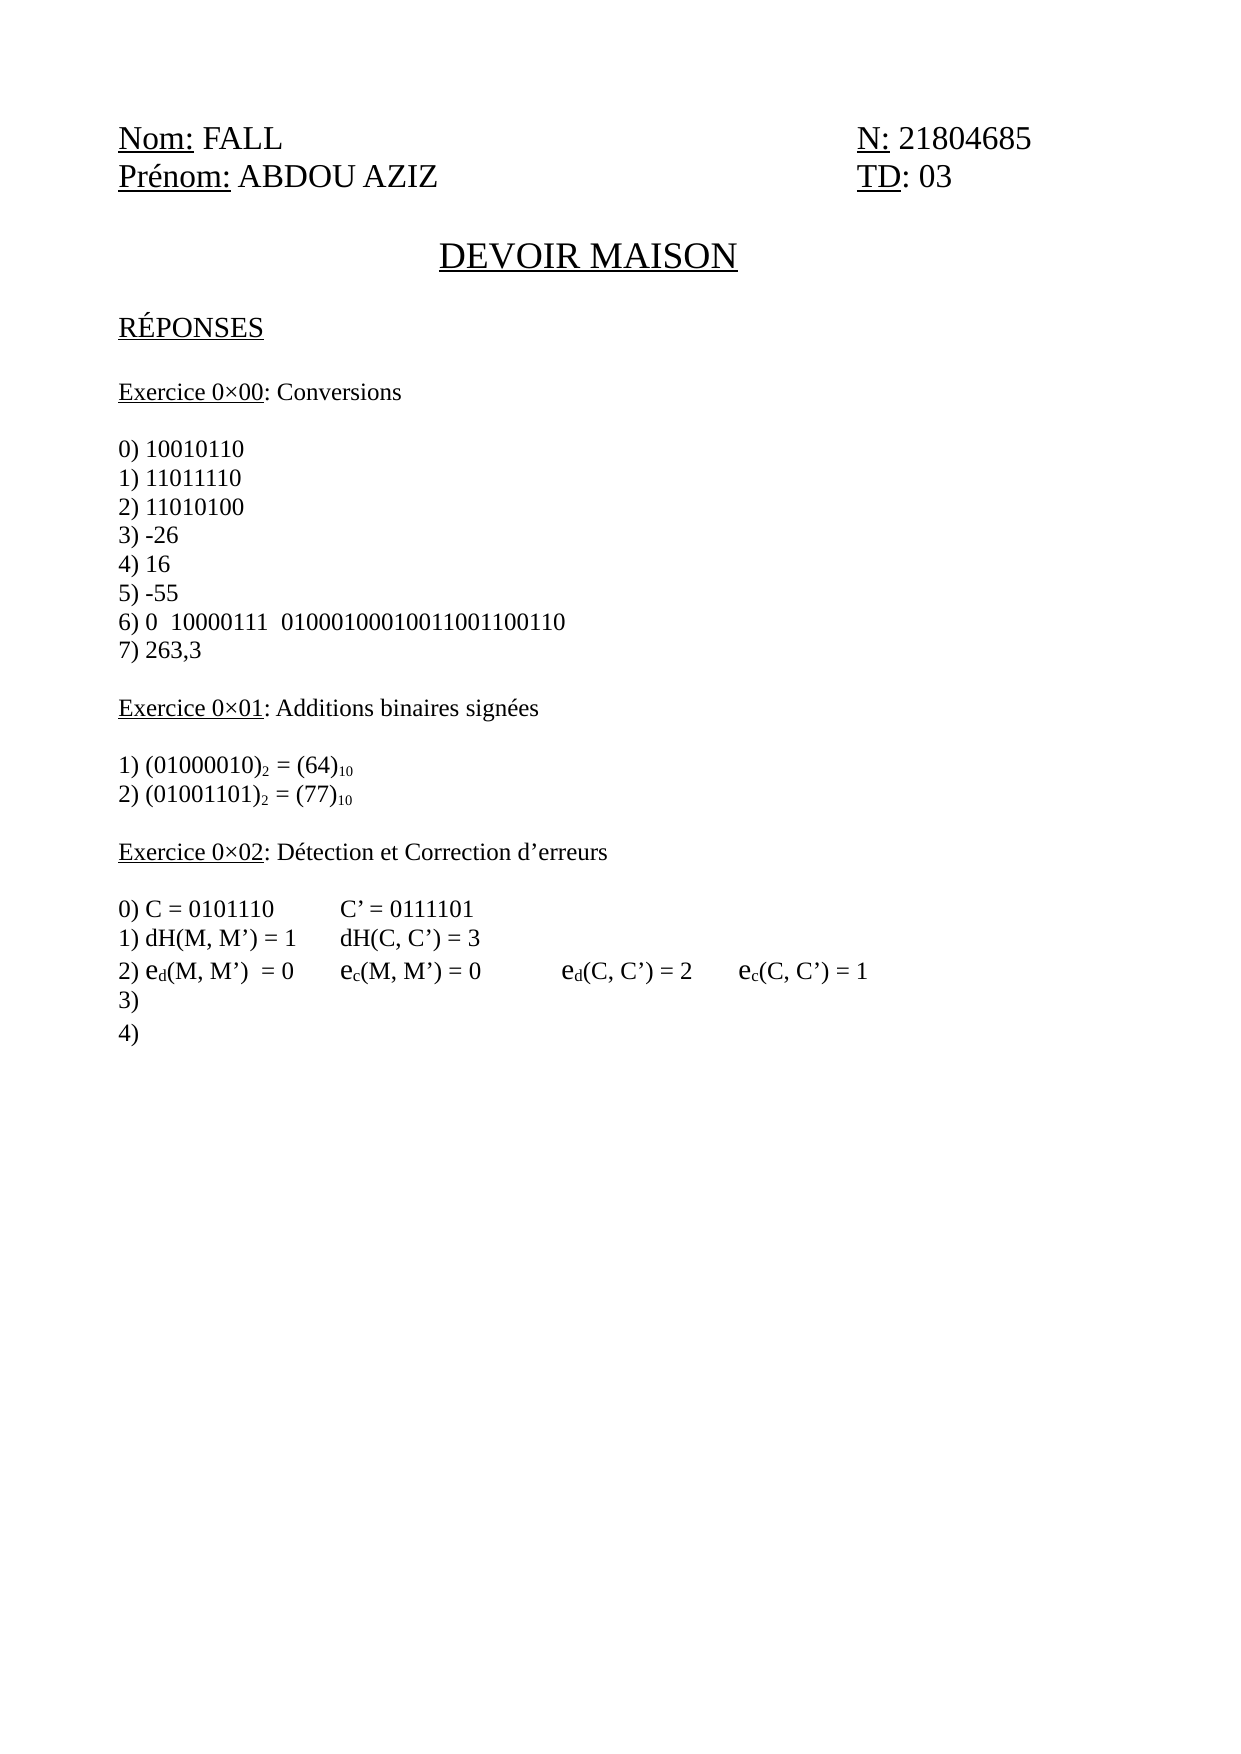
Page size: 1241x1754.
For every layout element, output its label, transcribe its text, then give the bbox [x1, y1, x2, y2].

text 4) [118, 1014, 1122, 1048]
text 3) -26 [118, 521, 1122, 549]
text RÉPONSES [118, 310, 1122, 343]
text 1) 11011110 [118, 463, 1122, 492]
text DEVOIR MAISON [118, 233, 1122, 276]
text 3) [118, 985, 1122, 1014]
text 0) C = 0101110 C’ = 0111101 [118, 894, 1122, 923]
text Exercice 0×00: Conversions [118, 377, 1122, 406]
text 0) 10010110 [118, 434, 1122, 463]
text 7) 263,3 [118, 636, 1122, 664]
text 6) 0 10000111 01000100010011001100110 [118, 607, 1122, 636]
text 5) -55 [118, 578, 1122, 607]
text Prénom: ABDOU AZIZ TD: 03 [118, 156, 1122, 195]
text Exercice 0×01: Additions binaires signées [118, 693, 1122, 722]
text 1) (01000010)2 = (64)10 [118, 751, 1122, 779]
text 2) (01001101)2 = (77)10 [118, 779, 1122, 808]
text 2) ed(M, M’) = 0 ec(M, M’) = 0 ed(C, C’) = 2 ec(C, C’) = 1 [118, 952, 1122, 985]
text 1) dH(M, M’) = 1 dH(C, C’) = 3 [118, 923, 1122, 952]
text Exercice 0×02: Détection et Correction d’erreurs [118, 837, 1122, 866]
text 2) 11010100 [118, 492, 1122, 521]
text Nom: FALL N: 21804685 [118, 118, 1122, 156]
text 4) 16 [118, 549, 1122, 578]
